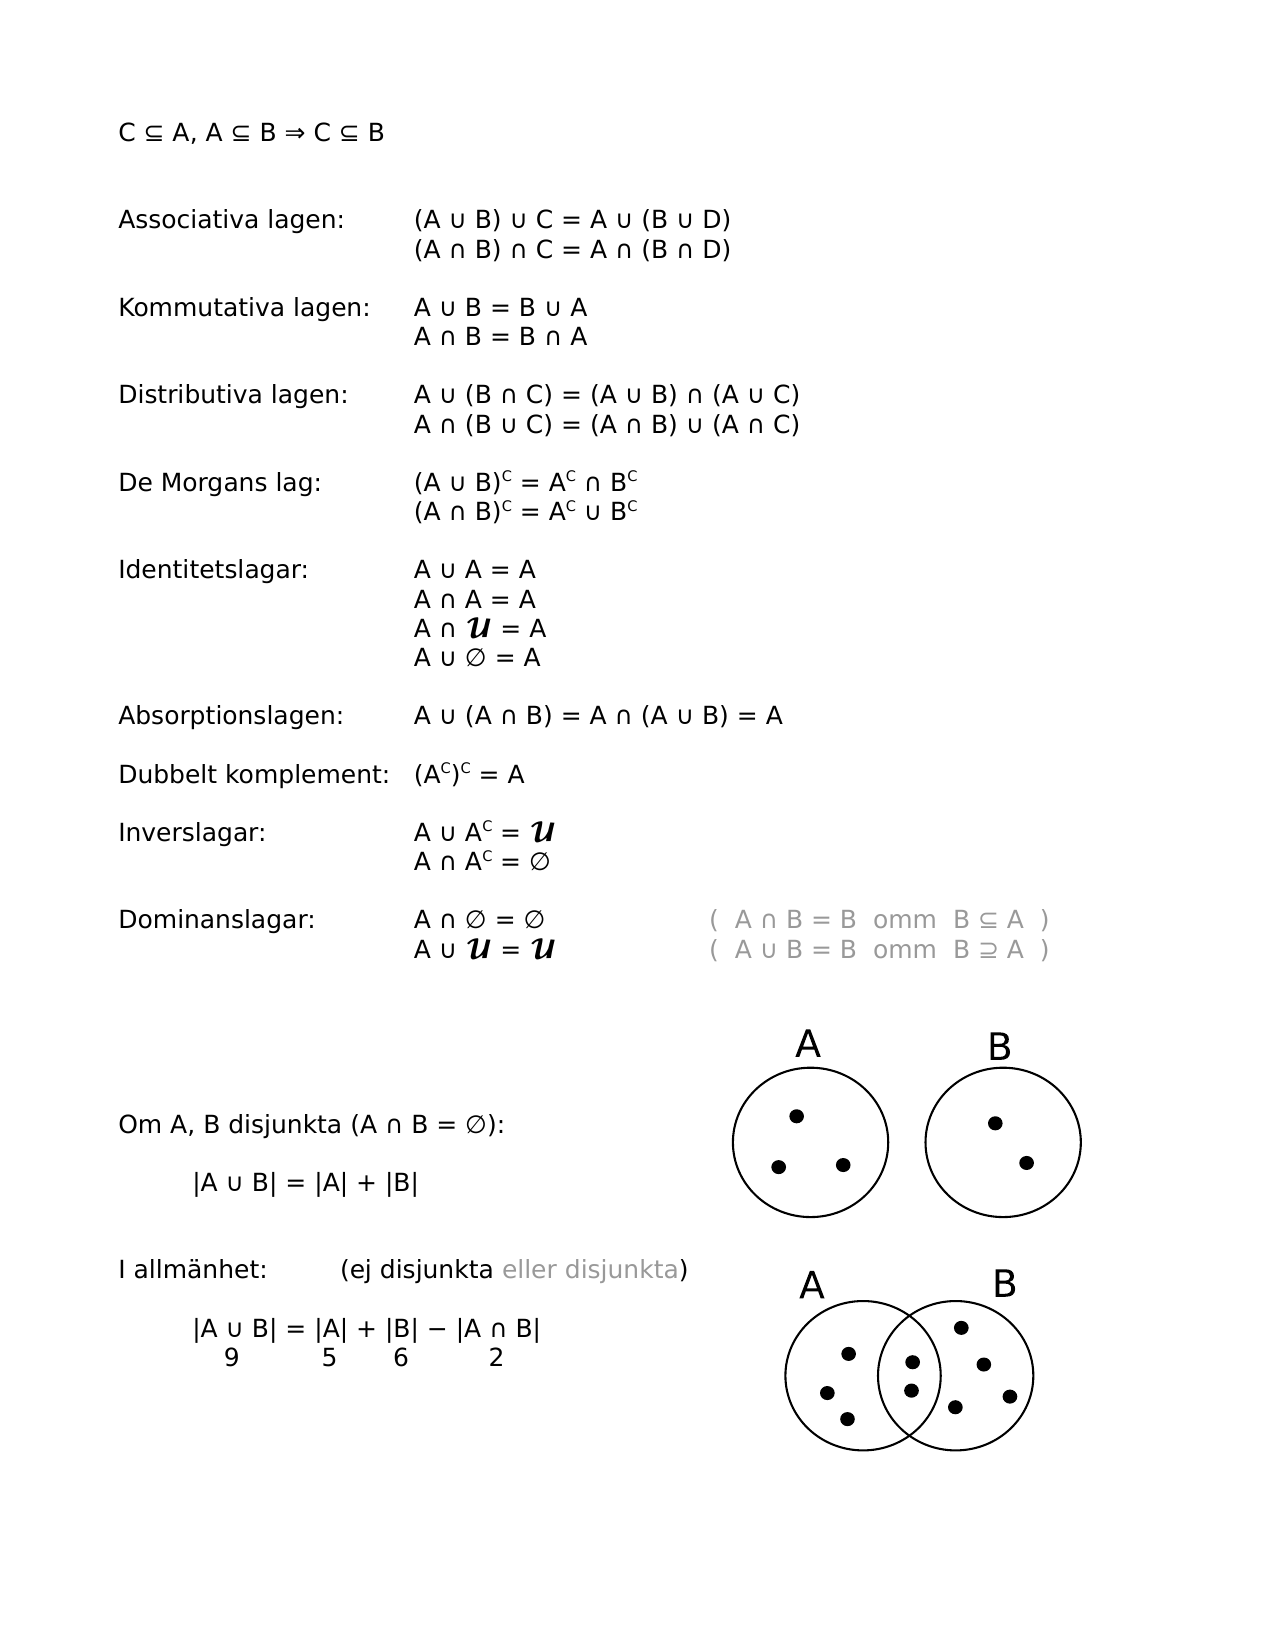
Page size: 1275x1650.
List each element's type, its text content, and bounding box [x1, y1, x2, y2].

text [883, 1110, 931, 1139]
text A ∩ (B ∪ C) = (A ∩ B) ∪ (A ∩ C) [118, 410, 1157, 439]
text De Morgans lag: (A ∪ B)C = AC ∩ BC [118, 468, 1157, 497]
text [913, 1314, 1023, 1343]
text [1059, 1168, 1157, 1197]
text Om A, B disjunkta (A ∩ B = ∅): [118, 1110, 738, 1139]
text Associativa lagen: (A ∪ B) ∪ C = A ∪ (B ∪ D) [118, 206, 1157, 235]
text [867, 1168, 947, 1197]
text 9 5 6 2 [118, 1343, 791, 1372]
text Inverslagar: A ∪ AC = 𝓤 [118, 818, 1157, 847]
text Identitetslagar: A ∪ A = A [118, 556, 1157, 585]
text A ∪ ∅ = A [118, 643, 1157, 672]
text A ∩ A = A [118, 585, 1157, 614]
text Dominanslagar: A ∩ ∅ = ∅ ( A ∩ B = B omm B ⊆ A ) [118, 906, 1157, 935]
text A ∩ B = B ∩ A [118, 322, 1157, 351]
text Absorptionslagen: A ∪ (A ∩ B) = A ∩ (A ∪ B) = A [118, 701, 1157, 731]
text |A ∪ B| = |A| + |B| [118, 1168, 755, 1197]
text Kommutativa lagen: A ∪ B = B ∪ A [118, 293, 1157, 322]
text A ∩ 𝓤 = A [118, 614, 1157, 643]
text C ⊆ A, A ⊆ B ⇒ C ⊆ B [118, 118, 1157, 147]
text [1028, 1343, 1157, 1372]
text A ∩ AC = ∅ [118, 847, 1157, 876]
text [735, 1110, 887, 1139]
text [888, 1318, 931, 1343]
text [932, 1168, 1074, 1197]
text [1003, 1314, 1157, 1343]
text |A ∪ B| = |A| + |B| − |A ∩ B| [118, 1314, 816, 1343]
text [795, 1314, 906, 1343]
text [740, 1168, 882, 1197]
text (A ∩ B) ∩ C = A ∩ (B ∩ D) [118, 235, 1157, 264]
text I allmänhet: (ej disjunkta eller disjunkta) [118, 1256, 1157, 1285]
text [880, 1343, 939, 1372]
text A ∪ 𝓤 = 𝓤 ( A ∪ B = B omm B ⊇ A ) [118, 935, 1157, 964]
text (A ∩ B)C = AC ∪ BC [118, 497, 1157, 526]
text [927, 1110, 1079, 1139]
text [1075, 1110, 1157, 1139]
text Dubbelt komplement: (AC)C = A [118, 760, 1157, 789]
text [787, 1343, 884, 1372]
text Distributiva lagen: A ∪ (B ∩ C) = (A ∪ B) ∩ (A ∪ C) [118, 381, 1157, 410]
text [935, 1343, 1032, 1372]
